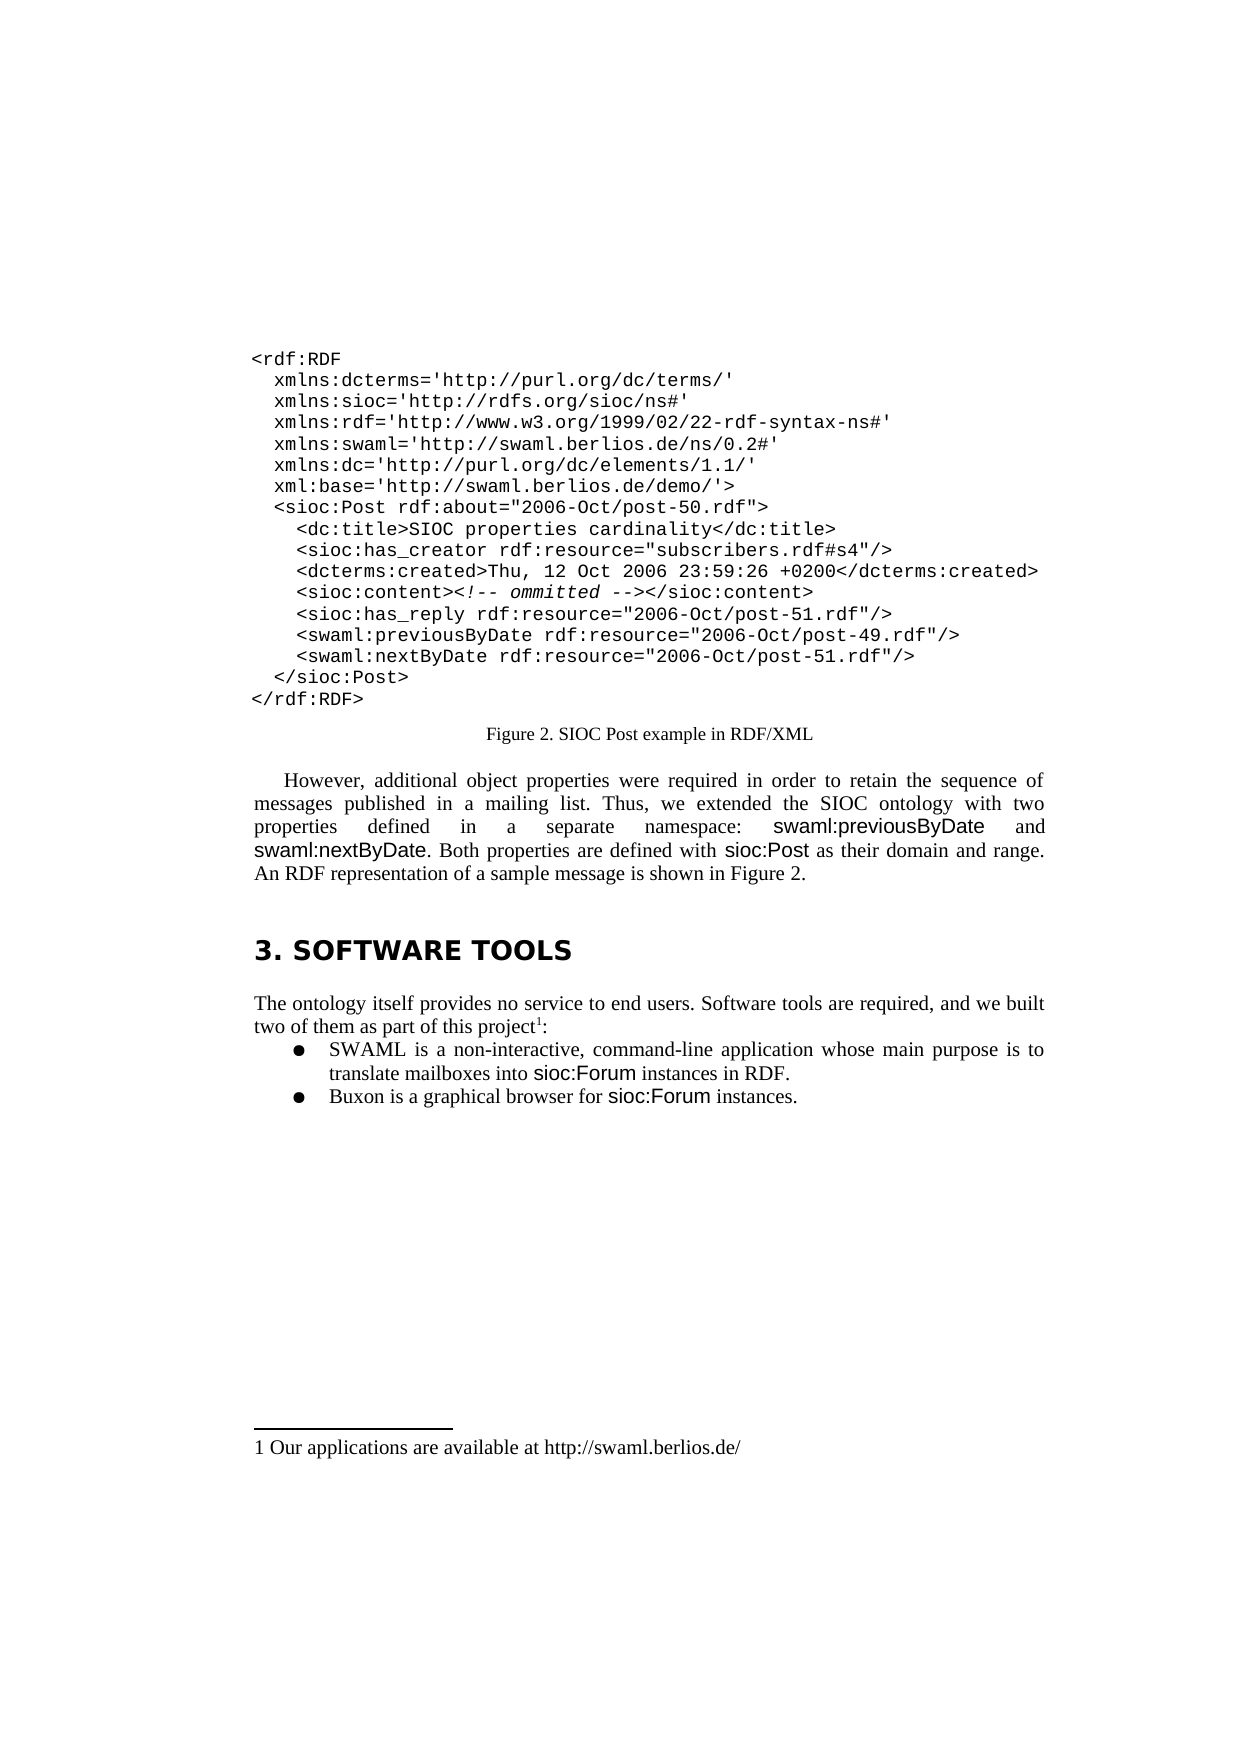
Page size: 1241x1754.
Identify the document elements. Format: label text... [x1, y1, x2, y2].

text Our applications are available at http://swaml.berlios.de/ [254, 1436, 1045, 1459]
text </sioc:Post> [251, 668, 1048, 689]
text xml:base='http://swaml.berlios.de/demo/'> [251, 477, 1048, 498]
text <rdf:RDF [251, 349, 1048, 371]
text xmlns:swaml='http://swaml.berlios.de/ns/0.2#' [251, 434, 1048, 456]
text <dcterms:created>Thu, 12 Oct 2006 23:59:26 +0200</dcterms:created> [251, 562, 1048, 583]
text [254, 325, 1045, 349]
text <swaml:nextByDate rdf:resource="2006-Oct/post-51.rdf"/> [251, 647, 1048, 668]
text <swaml:previousByDate rdf:resource="2006-Oct/post-49.rdf"/> [251, 626, 1048, 647]
subtitle 3. Software tools [254, 935, 1045, 967]
text <sioc:Post rdf:about="2006-Oct/post-50.rdf"> [251, 498, 1048, 519]
text <sioc:has_creator rdf:resource="subscribers.rdf#s4"/> [251, 541, 1048, 562]
text xmlns:sioc='http://rdfs.org/sioc/ns#' [251, 392, 1048, 413]
text xmlns:rdf='http://www.w3.org/1999/02/22-rdf-syntax-ns#' [251, 413, 1048, 434]
text <dc:title>SIOC properties cardinality</dc:title> [251, 519, 1048, 541]
text xmlns:dcterms='http://purl.org/dc/terms/' [251, 371, 1048, 392]
text The ontology itself provides no service to end users. Software tools are required, and we built two of them as part of this project: [254, 992, 1045, 1038]
list SWAML is a non-interactive, command-line application whose main purpose is to translate mailboxes into sioc:Forum instances in RDF. [291, 1038, 1045, 1084]
text <sioc:has_reply rdf:resource="2006-Oct/post-51.rdf"/> [251, 604, 1048, 626]
text However, additional object properties were required in order to retain the sequence of messages published in a mailing list. Thus, we extended the SIOC ontology with two properties defined in a separate namespace: swaml:previousByDate and swaml:nextByDate. Both properties are defined with sioc:Post as their domain and range. An RDF representation of a sample message is shown in Figure 2. [254, 744, 1045, 885]
text Figure 2. SIOC Post example in RDF/XML [251, 723, 1048, 744]
text xmlns:dc='http://purl.org/dc/elements/1.1/' [251, 456, 1048, 477]
text </rdf:RDF> [251, 689, 1048, 711]
text [251, 711, 1048, 723]
text <sioc:content><!-- ommitted --></sioc:content> [251, 583, 1048, 604]
list Buxon is a graphical browser for sioc:Forum instances. [291, 1084, 1045, 1108]
